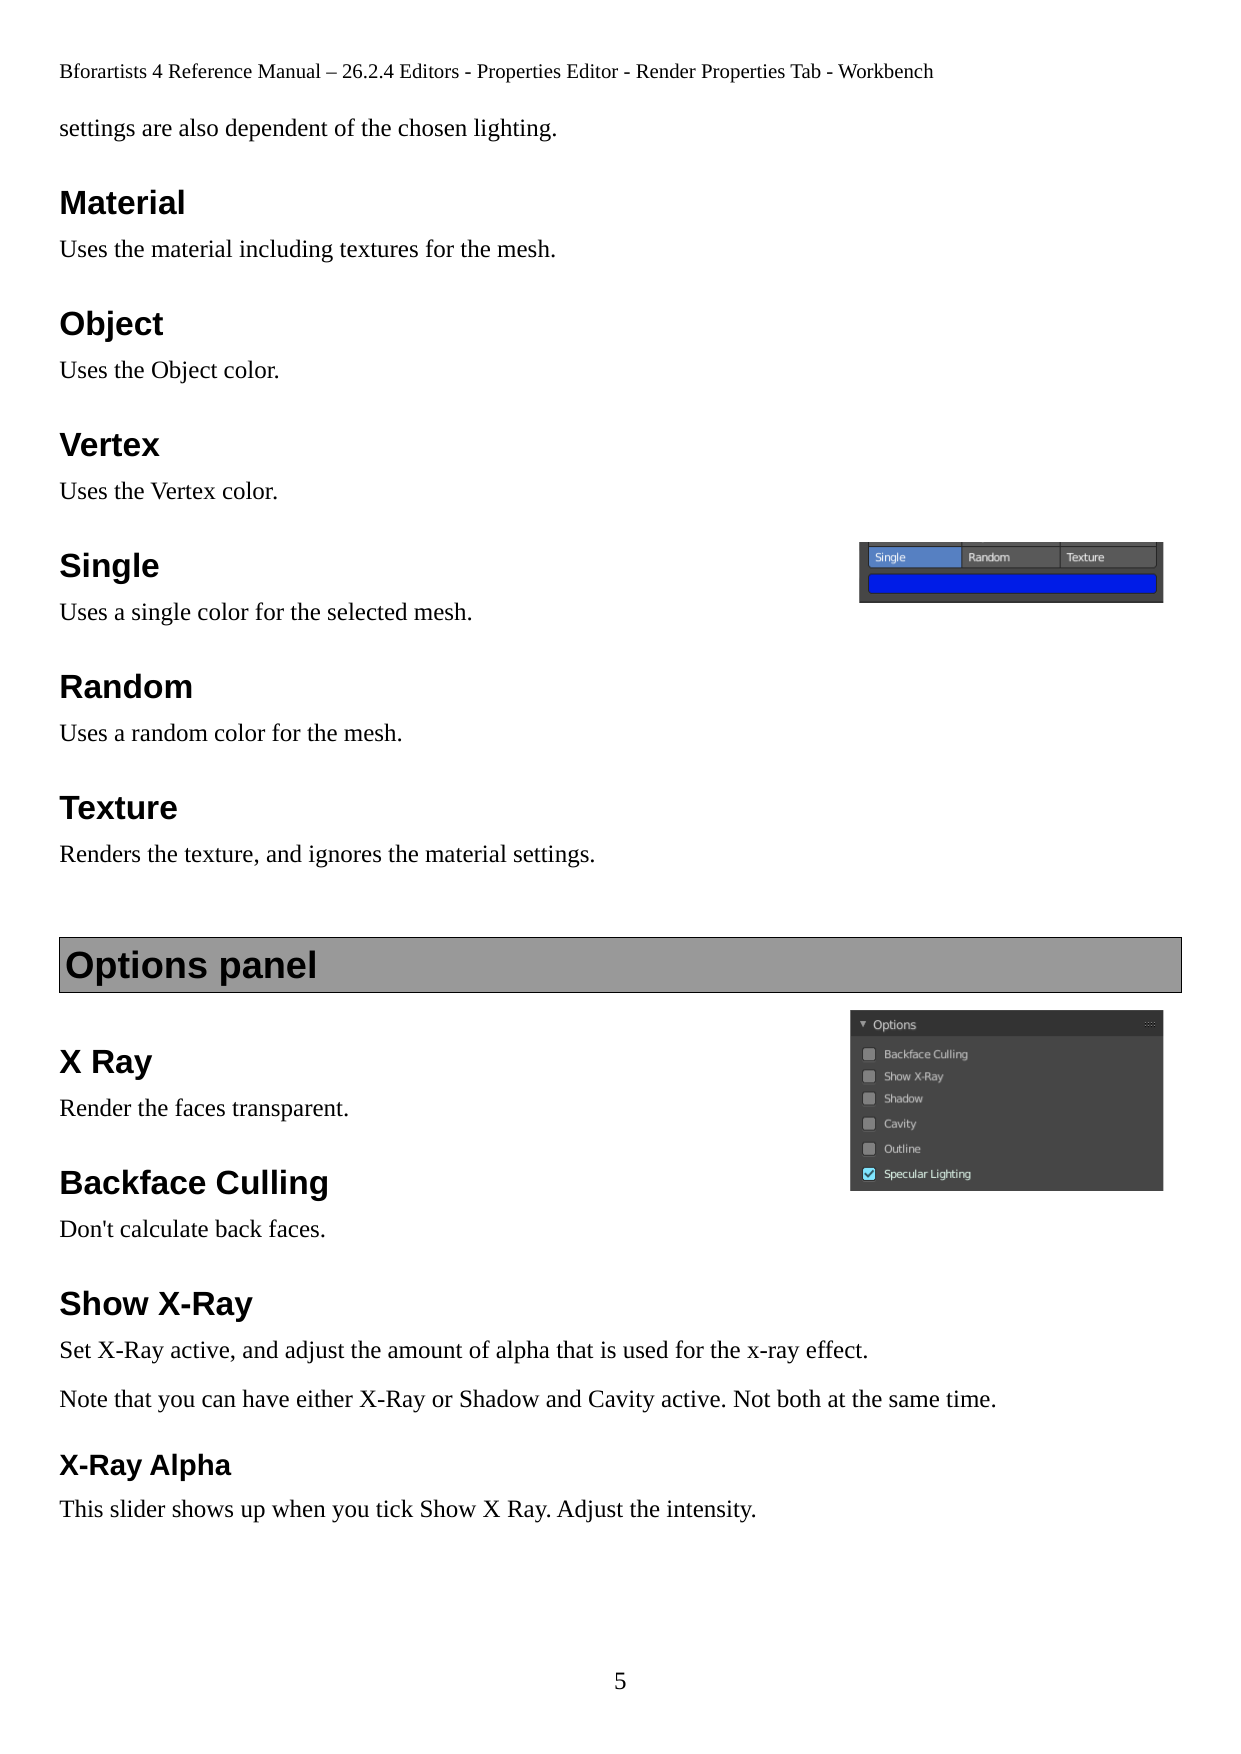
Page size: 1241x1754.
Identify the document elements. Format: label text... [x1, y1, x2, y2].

text Uses the Object color. [59, 355, 1181, 383]
text Set X-Ray active, and adjust the amount of alpha that is used for the x-ray effect. [59, 1335, 1181, 1364]
text Uses the Vertex color. [59, 476, 1181, 504]
text Renders the texture, and ignores the material settings. [59, 839, 1181, 868]
subtitle X-Ray Alpha [59, 1448, 1181, 1482]
text Uses the material including textures for the mesh. [59, 234, 1181, 262]
subtitle Object [59, 303, 1181, 342]
text settings are also dependent of the chosen lighting. [59, 113, 1181, 141]
table_header Options panel [60, 938, 1181, 992]
subtitle Random [59, 667, 1181, 705]
subtitle Single [59, 546, 859, 584]
text This slider shows up when you tick Show X Ray. Adjust the intensity. [59, 1494, 1181, 1523]
subtitle Material [59, 182, 1181, 221]
subtitle Backface Culling [59, 1163, 1181, 1202]
subtitle X Ray [59, 1042, 850, 1081]
text Uses a random color for the mesh. [59, 718, 1181, 747]
subtitle Vertex [59, 424, 1181, 463]
text Uses a single color for the selected mesh. [59, 597, 1181, 626]
text Don't calculate back faces. [59, 1214, 1181, 1243]
picture [859, 542, 1164, 603]
text Render the faces transparent. [59, 1093, 850, 1122]
text Note that you can have either X-Ray or Shadow and Cavity active. Not both at the same time. [59, 1384, 1181, 1413]
picture [850, 1010, 1164, 1191]
subtitle [1164, 546, 1181, 584]
subtitle [1164, 1042, 1181, 1081]
subtitle Show X-Ray [59, 1284, 1181, 1323]
subtitle Texture [59, 788, 1181, 826]
